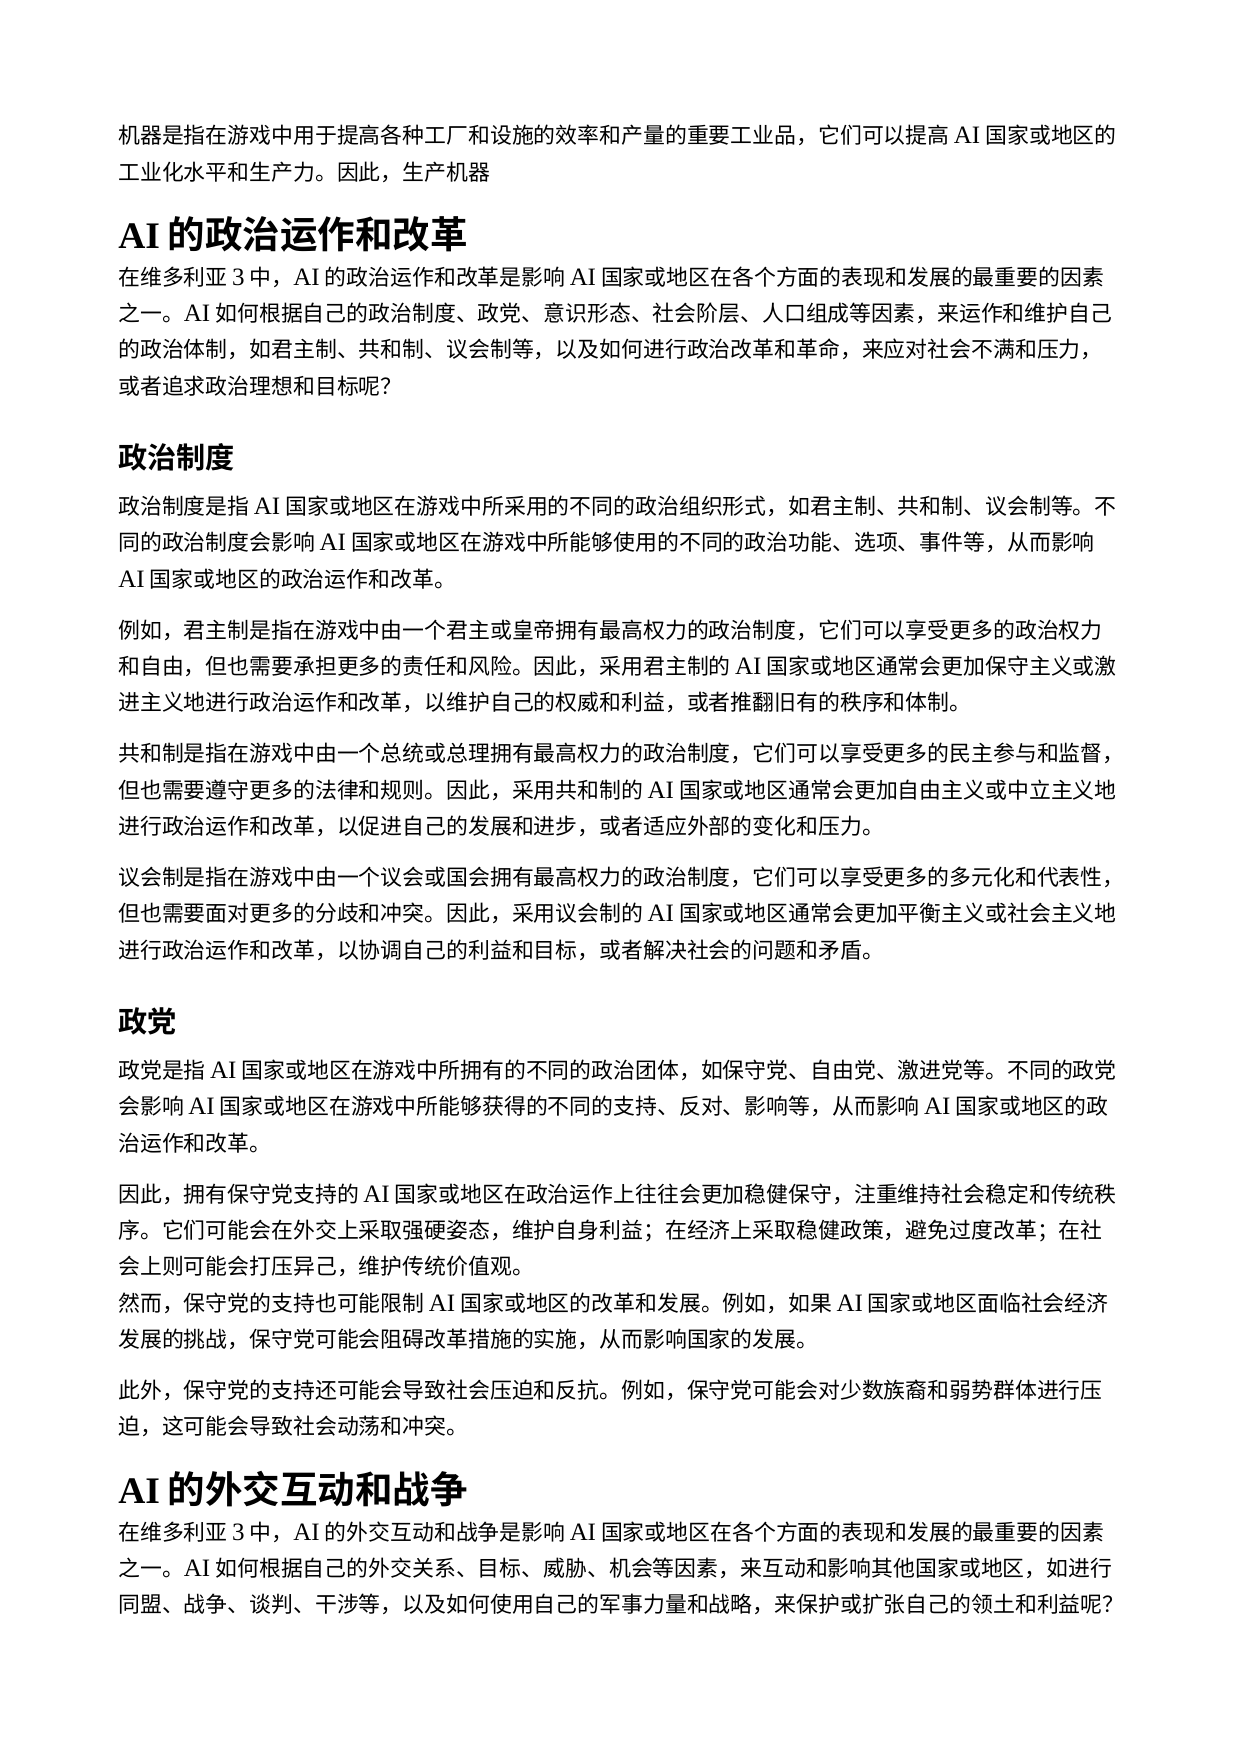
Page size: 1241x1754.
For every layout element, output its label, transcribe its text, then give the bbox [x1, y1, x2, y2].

text 政党是指AI国家或地区在游戏中所拥有的不同的政治团体，如保守党、自由党、激进党等。不同的政党会影响AI国家或地区在游戏中所能够获得的不同的支持、反对、影响等，从而影响AI国家或地区的政治运作和改革。 [118, 1053, 1122, 1157]
text 议会制是指在游戏中由一个议会或国会拥有最高权力的政治制度，它们可以享受更多的多元化和代表性，但也需要面对更多的分歧和冲突。因此，采用议会制的AI国家或地区通常会更加平衡主义或社会主义地进行政治运作和改革，以协调自己的利益和目标，或者解决社会的问题和矛盾。 [118, 860, 1122, 964]
text 此外，保守党的支持还可能会导致社会压迫和反抗。例如，保守党可能会对少数族裔和弱势群体进行压迫，这可能会导致社会动荡和冲突。 [118, 1373, 1122, 1441]
subtitle 政治制度 [118, 434, 1122, 477]
subtitle AI的外交互动和战争 [118, 1460, 1122, 1514]
text 例如，君主制是指在游戏中由一个君主或皇帝拥有最高权力的政治制度，它们可以享受更多的政治权力和自由，但也需要承担更多的责任和风险。因此，采用君主制的AI国家或地区通常会更加保守主义或激进主义地进行政治运作和改革，以维护自己的权威和利益，或者推翻旧有的秩序和体制。 [118, 613, 1122, 717]
text 在维多利亚3中，AI的外交互动和战争是影响AI国家或地区在各个方面的表现和发展的最重要的因素之一。AI如何根据自己的外交关系、目标、威胁、机会等因素，来互动和影响其他国家或地区，如进行同盟、战争、谈判、干涉等，以及如何使用自己的军事力量和战略，来保护或扩张自己的领土和利益呢？ [118, 1514, 1122, 1619]
subtitle 政党 [118, 998, 1122, 1041]
text 机器是指在游戏中用于提高各种工厂和设施的效率和产量的重要工业品，它们可以提高AI国家或地区的工业化水平和生产力。因此，生产机器 [118, 118, 1122, 186]
text 然而，保守党的支持也可能限制AI国家或地区的改革和发展。例如，如果AI国家或地区面临社会经济发展的挑战，保守党可能会阻碍改革措施的实施，从而影响国家的发展。 [118, 1286, 1122, 1354]
text 在维多利亚3中，AI的政治运作和改革是影响AI国家或地区在各个方面的表现和发展的最重要的因素之一。AI如何根据自己的政治制度、政党、意识形态、社会阶层、人口组成等因素，来运作和维护自己的政治体制，如君主制、共和制、议会制等，以及如何进行政治改革和革命，来应对社会不满和压力，或者追求政治理想和目标呢？ [118, 260, 1122, 400]
text 因此，拥有保守党支持的AI国家或地区在政治运作上往往会更加稳健保守，注重维持社会稳定和传统秩序。它们可能会在外交上采取强硬姿态，维护自身利益；在经济上采取稳健政策，避免过度改革；在社会上则可能会打压异己，维护传统价值观。 [118, 1177, 1122, 1281]
text 政治制度是指AI国家或地区在游戏中所采用的不同的政治组织形式，如君主制、共和制、议会制等。不同的政治制度会影响AI国家或地区在游戏中所能够使用的不同的政治功能、选项、事件等，从而影响AI国家或地区的政治运作和改革。 [118, 489, 1122, 593]
subtitle AI的政治运作和改革 [118, 205, 1122, 260]
text 共和制是指在游戏中由一个总统或总理拥有最高权力的政治制度，它们可以享受更多的民主参与和监督，但也需要遵守更多的法律和规则。因此，采用共和制的AI国家或地区通常会更加自由主义或中立主义地进行政治运作和改革，以促进自己的发展和进步，或者适应外部的变化和压力。 [118, 736, 1122, 841]
